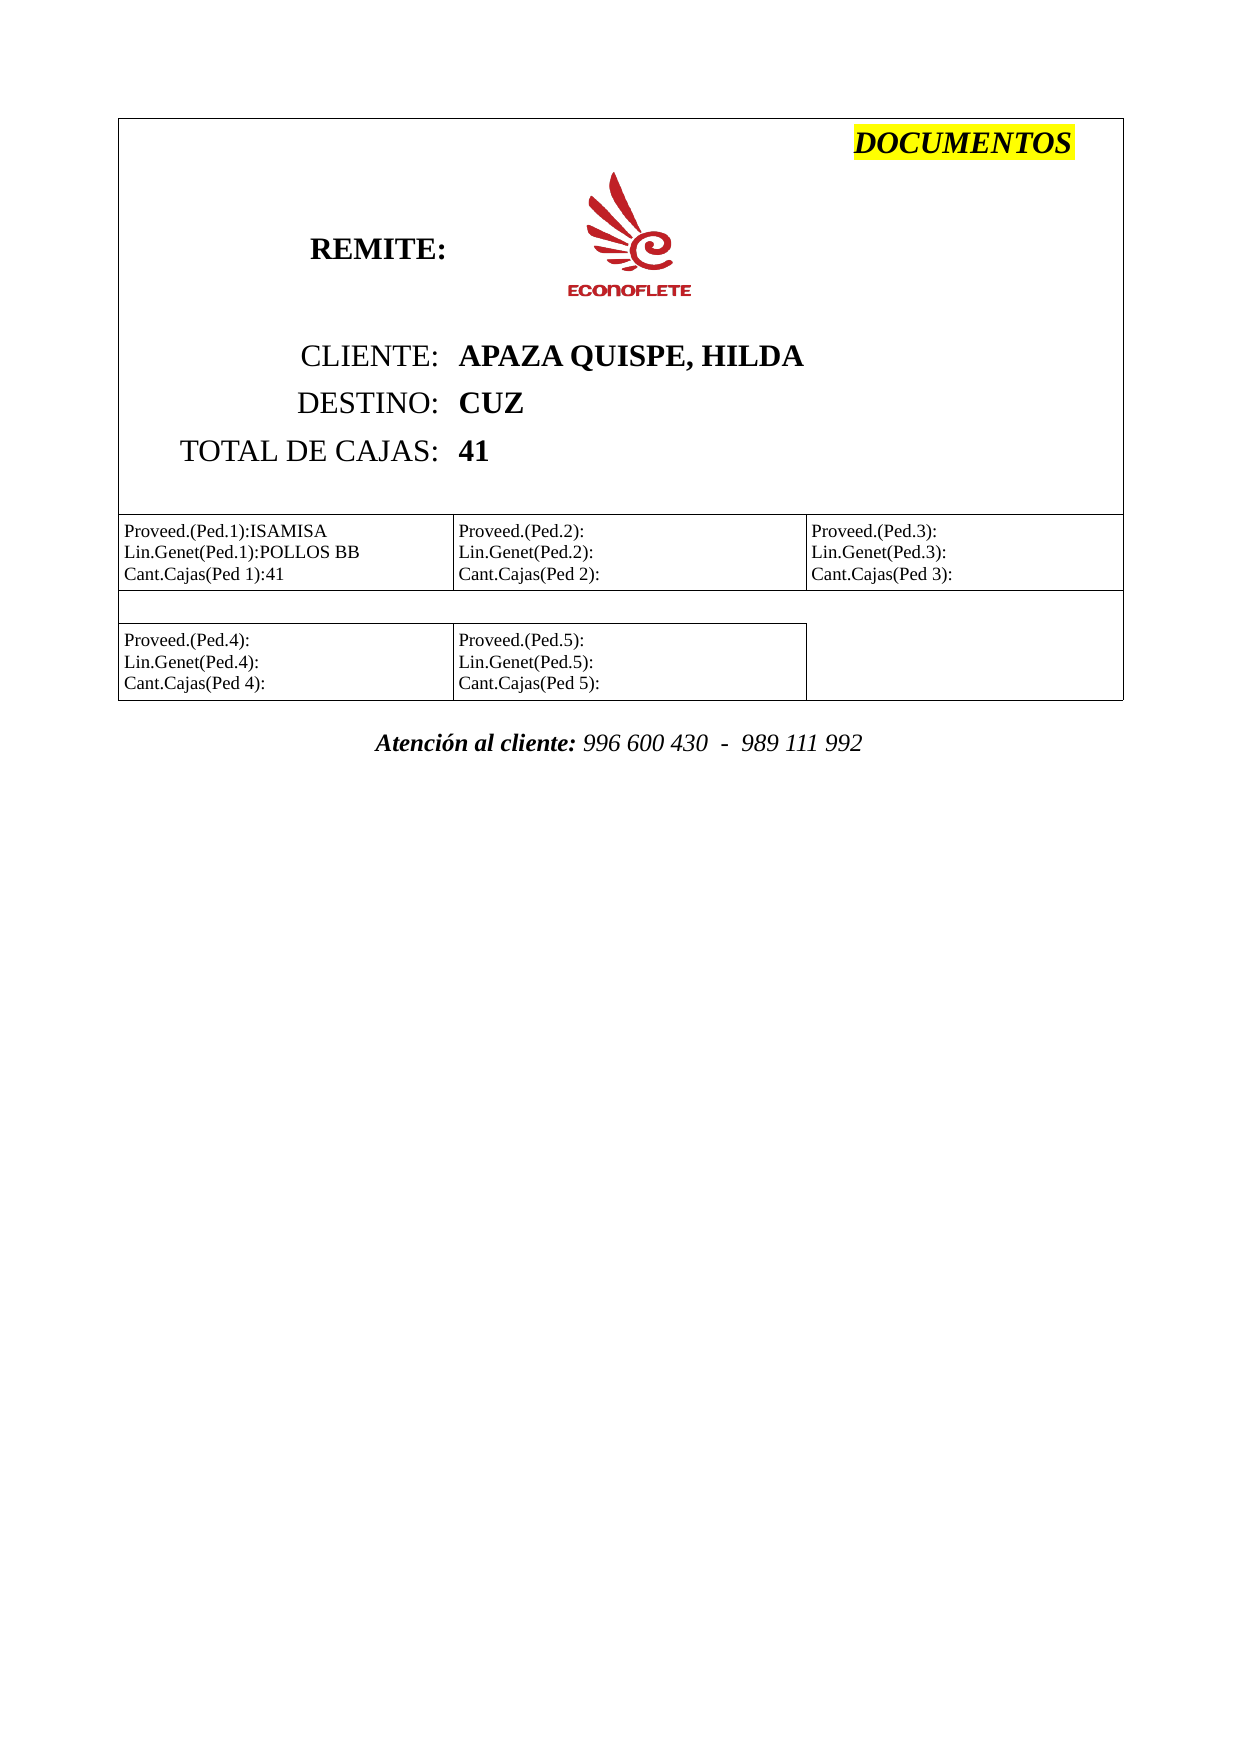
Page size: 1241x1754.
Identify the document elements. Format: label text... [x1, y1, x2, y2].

table_cell Proveed.(Ped.4): Lin.Genet(Ped.4): Cant.Cajas(Ped 4): [119, 624, 453, 699]
table_cell Proveed.(Ped.5): Lin.Genet(Ped.5): Cant.Cajas(Ped 5): [454, 624, 806, 699]
table_cell [806, 591, 1123, 623]
table_cell Proveed.(Ped.2): Lin.Genet(Ped.2): Cant.Cajas(Ped 2): [454, 515, 806, 590]
table_cell Proveed.(Ped.3): Lin.Genet(Ped.3): Cant.Cajas(Ped 3): [807, 515, 1123, 590]
table_cell [806, 166, 1123, 332]
table_cell [453, 166, 806, 332]
table_cell [807, 623, 1123, 699]
table_cell TOTAL DE CAJAS: [119, 426, 453, 474]
table_cell REMITE: [119, 166, 453, 332]
table_cell [806, 474, 1123, 514]
table_cell 41 [453, 426, 1123, 474]
table_header [119, 119, 453, 166]
table_header DOCUMENTOS [806, 119, 1123, 166]
table_cell DESTINO: [119, 379, 453, 426]
table_cell [806, 379, 1123, 426]
table_cell [453, 474, 806, 514]
table_cell APAZA QUISPE, HILDA [453, 332, 1123, 379]
table_cell CUZ [453, 379, 806, 426]
text Atención al cliente: 996 600 430 - 989 111 992 [118, 728, 1122, 757]
table_cell [119, 591, 453, 623]
table_cell [119, 474, 453, 514]
picture [552, 171, 707, 297]
table_cell CLIENTE: [119, 332, 453, 379]
table_cell [453, 591, 806, 623]
table_header [453, 119, 806, 166]
table_cell Proveed.(Ped.1):ISAMISA Lin.Genet(Ped.1):POLLOS BB Cant.Cajas(Ped 1):41 [119, 515, 453, 590]
